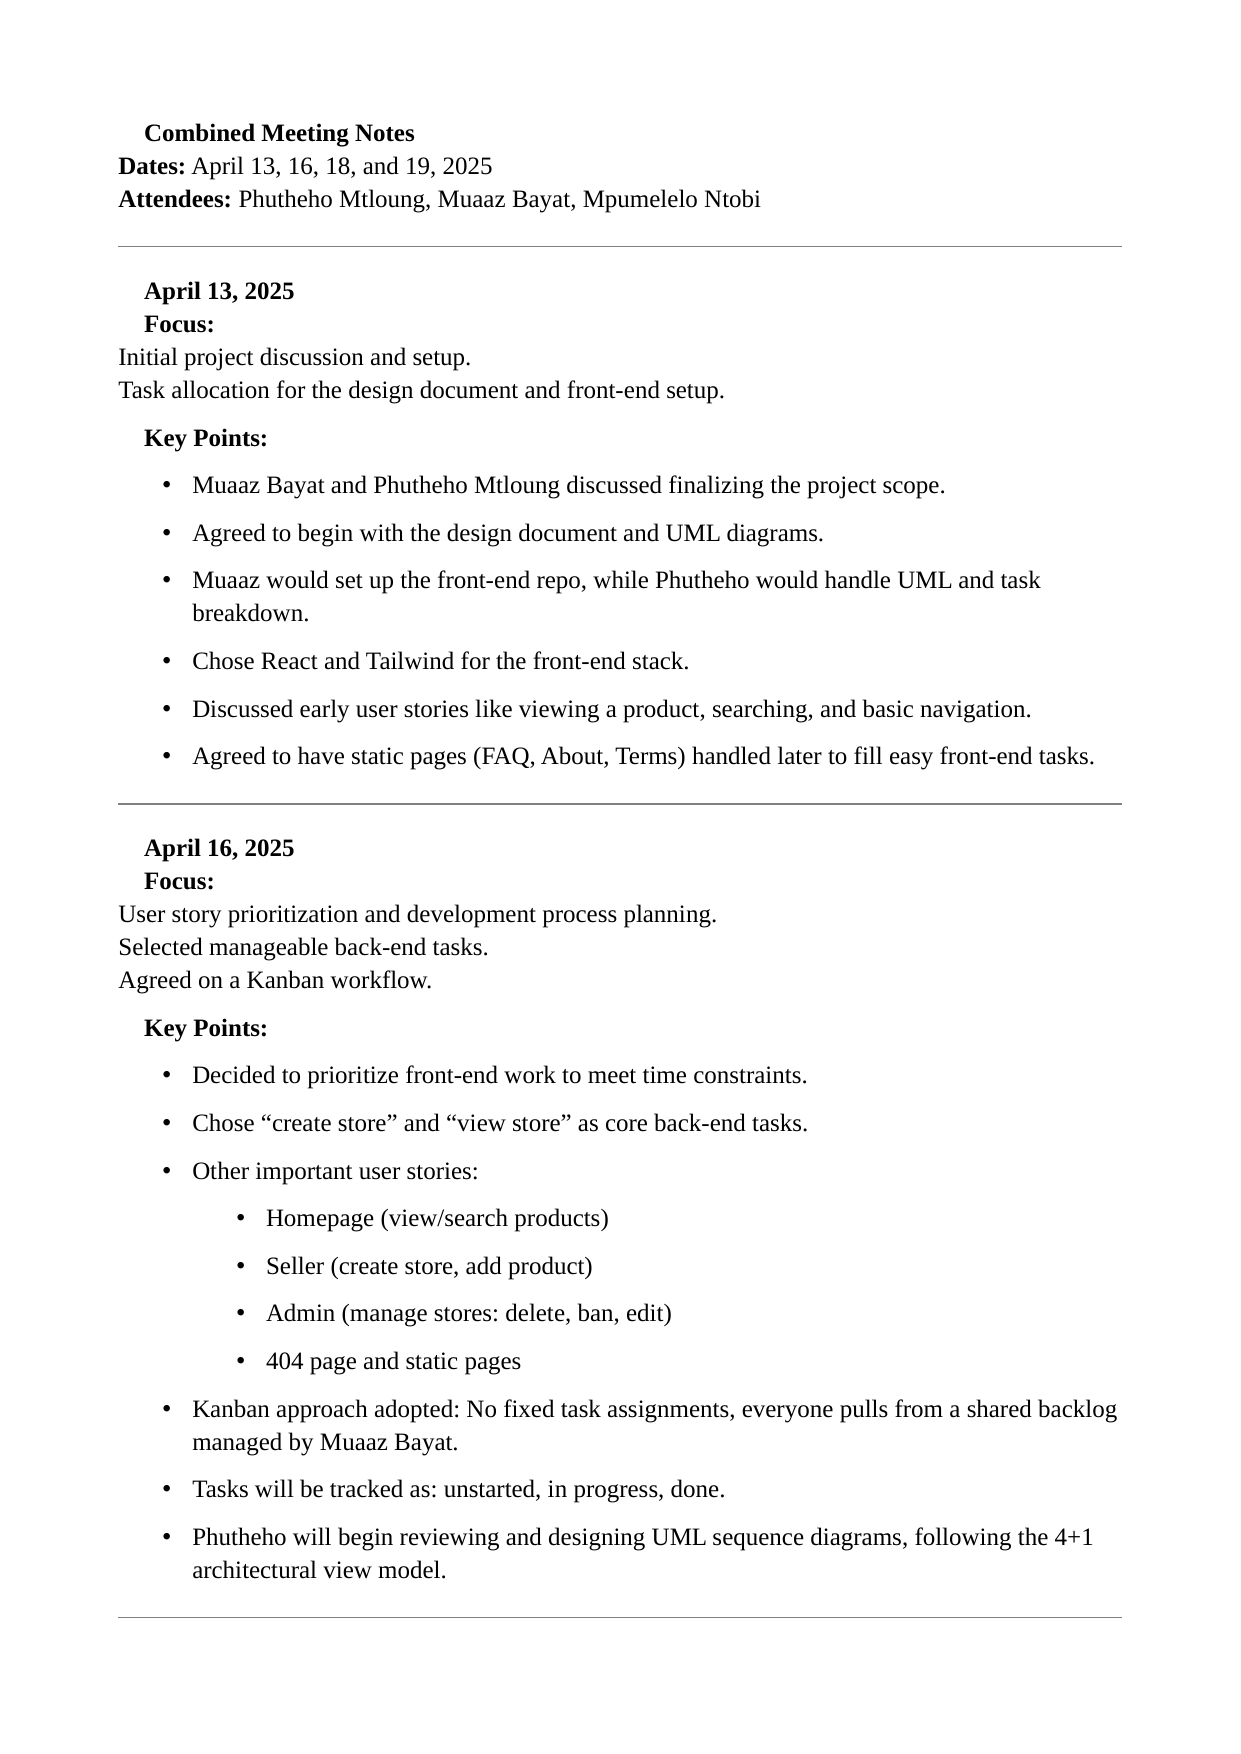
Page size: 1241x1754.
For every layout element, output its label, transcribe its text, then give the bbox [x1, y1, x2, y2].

list Seller (create store, add product) [236, 1251, 1122, 1280]
list Other important user stories: [162, 1156, 1122, 1184]
list Agreed to begin with the design document and UML diagrams. [162, 518, 1122, 547]
list Chose “create store” and “view store” as core back-end tasks. [162, 1108, 1122, 1137]
list Muaaz Bayat and Phutheho Mtloung discussed finalizing the project scope. [162, 470, 1122, 499]
list Agreed to have static pages (FAQ, About, Terms) handled later to fill easy front-end tasks. [162, 741, 1122, 770]
list Discussed early user stories like viewing a product, searching, and basic navigation. [162, 694, 1122, 722]
list Admin (manage stores: delete, ban, edit) [236, 1298, 1122, 1327]
text 📝 Combined Meeting Notes Dates: April 13, 16, 18, and 19, 2025 Attendees: Phutheho Mtloung, Muaaz Bayat, Mpumelelo Ntobi [118, 118, 1122, 213]
list Chose React and Tailwind for the front-end stack. [162, 646, 1122, 675]
list Kanban approach adopted: No fixed task assignments, everyone pulls from a shared backlog managed by Muaaz Bayat. [162, 1394, 1122, 1456]
list Phutheho will begin reviewing and designing UML sequence diagrams, following the 4+1 architectural view model. [162, 1522, 1122, 1584]
list Homepage (view/search products) [236, 1203, 1122, 1232]
text 🧾 Key Points: [118, 423, 1122, 451]
list Decided to prioritize front-end work to meet time constraints. [162, 1061, 1122, 1089]
list Tasks will be tracked as: unstarted, in progress, done. [162, 1474, 1122, 1503]
list Muaaz would set up the front-end repo, while Phutheho would handle UML and task breakdown. [162, 566, 1122, 627]
text 🔹 April 16, 2025 ✅ Focus: User story prioritization and development process planning. Selected manageable back-end tasks. Agreed on a Kanban workflow. [118, 833, 1122, 994]
text 🔹 April 13, 2025 ✅ Focus: Initial project discussion and setup. Task allocation for the design document and front-end setup. [118, 276, 1122, 404]
text 🧾 Key Points: [118, 1013, 1122, 1042]
list 404 page and static pages [236, 1346, 1122, 1375]
